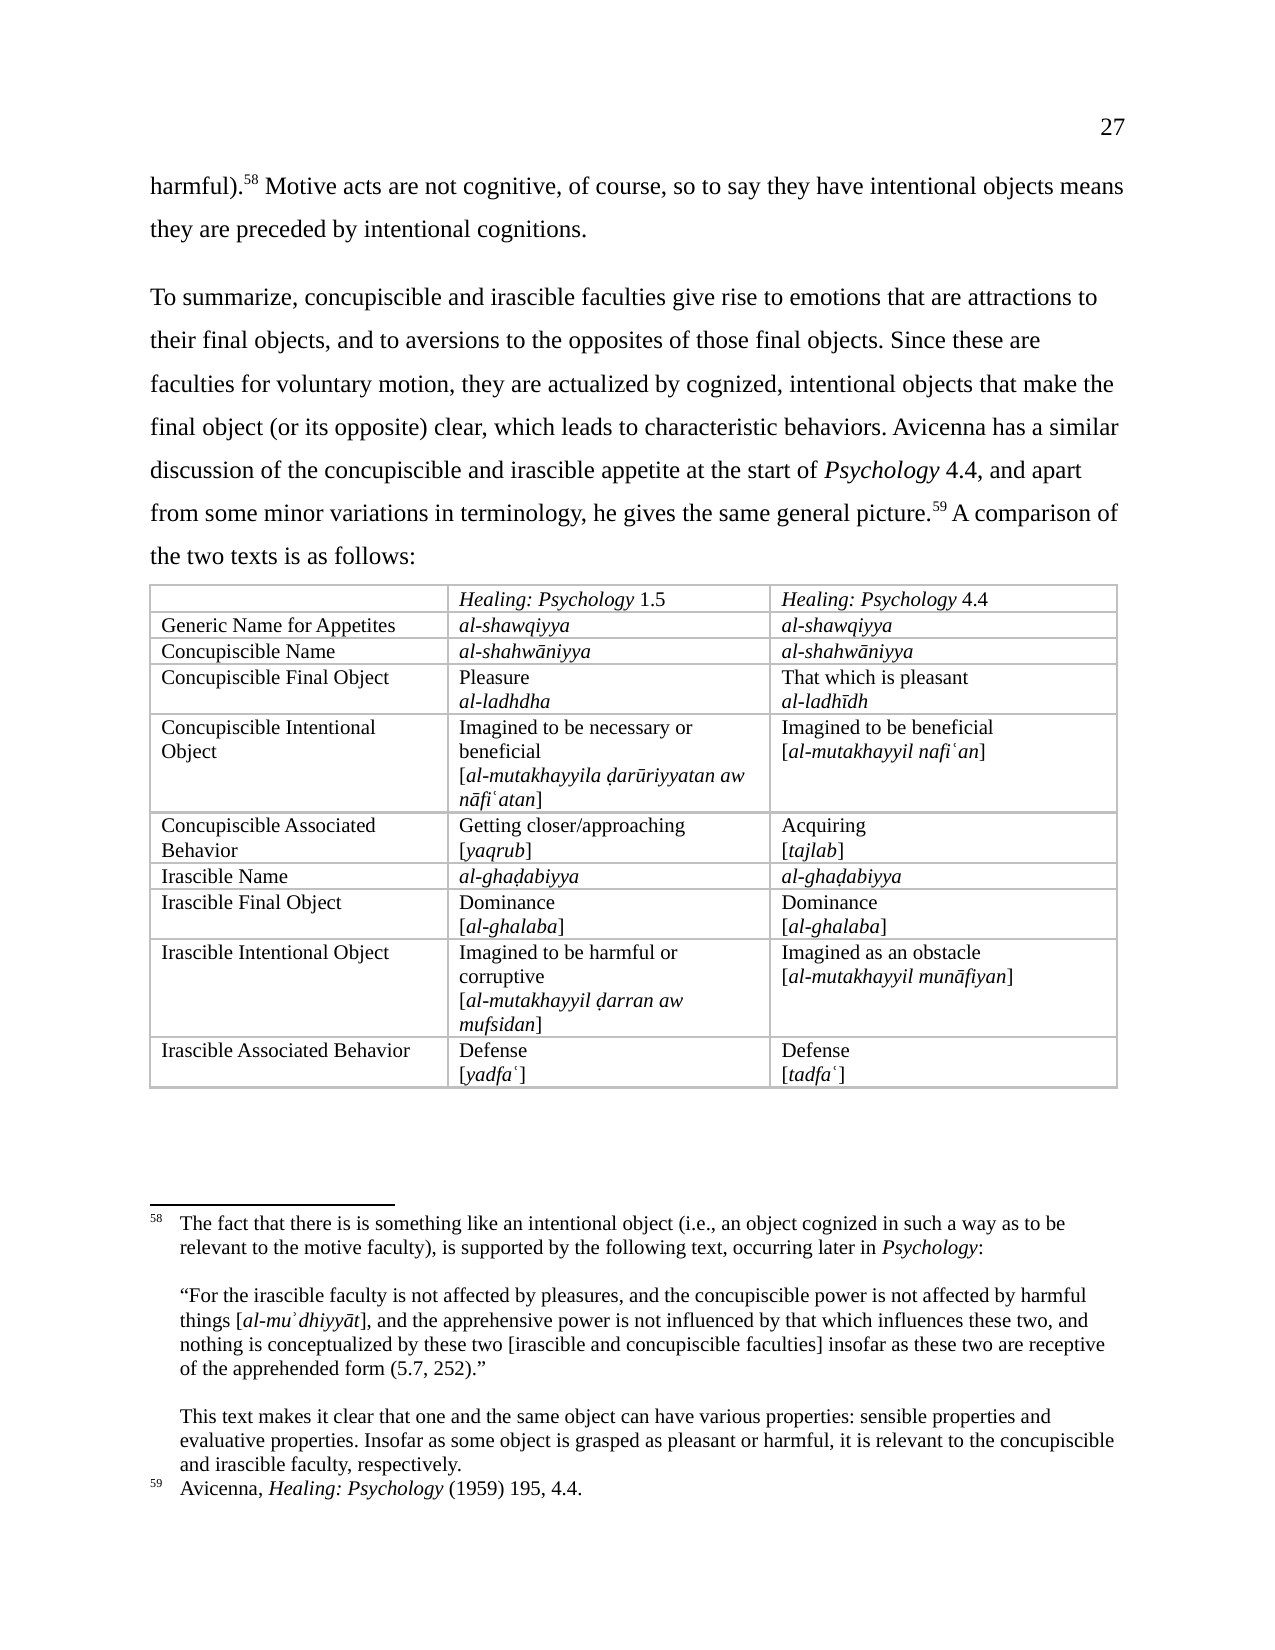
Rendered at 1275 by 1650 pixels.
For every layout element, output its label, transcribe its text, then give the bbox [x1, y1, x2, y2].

table_cell Imagined as an obstacle [al-mutakhayyil munāfiyan] [771, 940, 1116, 1036]
table_cell Imagined to be beneficial [al-mutakhayyil nafiʿan] [771, 715, 1116, 811]
table_cell Defense [tadfaʿ] [771, 1038, 1116, 1086]
table_cell Dominance [al-ghalaba] [449, 890, 769, 938]
table_cell Getting closer/approaching [yaqrub] [449, 814, 769, 862]
table_cell Irascible Intentional Object [151, 940, 447, 1036]
table_cell al-shawqiyya [771, 613, 1116, 637]
table_cell al-shawqiyya [449, 613, 769, 637]
table_cell Concupiscible Final Object [151, 665, 447, 713]
text The fact that there is is something like an intentional object (i.e., an object cognized in such a way as to be relevant to the motive faculty), is supported by the following text, occurring later in Psychology: [150, 1211, 1125, 1259]
table_cell Imagined to be necessary or beneficial [al-mutakhayyila ḍarūriyyatan aw nāfiʿatan] [449, 715, 769, 811]
table_cell Concupiscible Intentional Object [151, 715, 447, 811]
table_cell al-shahwāniyya [771, 639, 1116, 663]
table_cell Dominance [al-ghalaba] [771, 890, 1116, 938]
text Avicenna, Healing: Psychology (1959) 195, 4.4. [150, 1476, 1125, 1500]
table_cell Irascible Final Object [151, 890, 447, 938]
table_cell Irascible Name [151, 864, 447, 888]
text To be clear, these terms (final object, intentional object, and associated behavior) are my terms for clarifying what Avicenna is getting at, and are not in the text itself. By “final” object, I mean that towards which the faculty is attracted, or, in other words, towards which the act is directed (e.g., pleasure or dominance). By “intentional” object I mean how some other object is cognized so as to make it relevant to that final object (e.g., some object conceived of as pleasant or harmful). Motive acts are not cognitive, of course, so to say they have intentional objects means they are preceded by intentional cognitions. [150, 171, 1125, 243]
table_cell Concupiscible Associated Behavior [151, 814, 447, 862]
table_header [151, 586, 447, 611]
table_header Healing: Psychology 1.5 [449, 586, 769, 611]
table_cell al-ghaḍabiyya [771, 864, 1116, 888]
table_cell Pleasure al-ladhdha [449, 665, 769, 713]
table_cell Generic Name for Appetites [151, 613, 447, 637]
table_cell Irascible Associated Behavior [151, 1038, 447, 1086]
table_cell Defense [yadfaʿ] [449, 1038, 769, 1086]
text “For the irascible faculty is not affected by pleasures, and the concupiscible power is not affected by harmful things [al-muʾdhiyyāt], and the apprehensive power is not influenced by that which influences these two, and nothing is conceptualized by these two [irascible and concupiscible faculties] insofar as these two are receptive of the apprehended form (5.7, 252).” [150, 1283, 1125, 1380]
table_cell Acquiring [tajlab] [771, 814, 1116, 862]
table_cell That which is pleasant al-ladhīdh [771, 665, 1116, 713]
table_header Healing: Psychology 4.4 [771, 586, 1116, 611]
table_cell Imagined to be harmful or corruptive [al-mutakhayyil ḍarran aw mufsidan] [449, 940, 769, 1036]
table_cell al-ghaḍabiyya [449, 864, 769, 888]
table_cell Concupiscible Name [151, 639, 447, 663]
text To summarize, concupiscible and irascible faculties give rise to emotions that are attractions to their final objects, and to aversions to the opposites of those final objects. Since these are faculties for voluntary motion, they are actualized by cognized, intentional objects that make the final object (or its opposite) clear, which leads to characteristic behaviors. Avicenna has a similar discussion of the concupiscible and irascible appetite at the start of Psychology 4.4, and apart from some minor variations in terminology, he gives the same general picture. A comparison of the two texts is as follows: [150, 282, 1125, 570]
table_cell al-shahwāniyya [449, 639, 769, 663]
text This text makes it clear that one and the same object can have various properties: sensible properties and evaluative properties. Insofar as some object is grasped as pleasant or harmful, it is relevant to the concupiscible and irascible faculty, respectively. [150, 1404, 1125, 1476]
